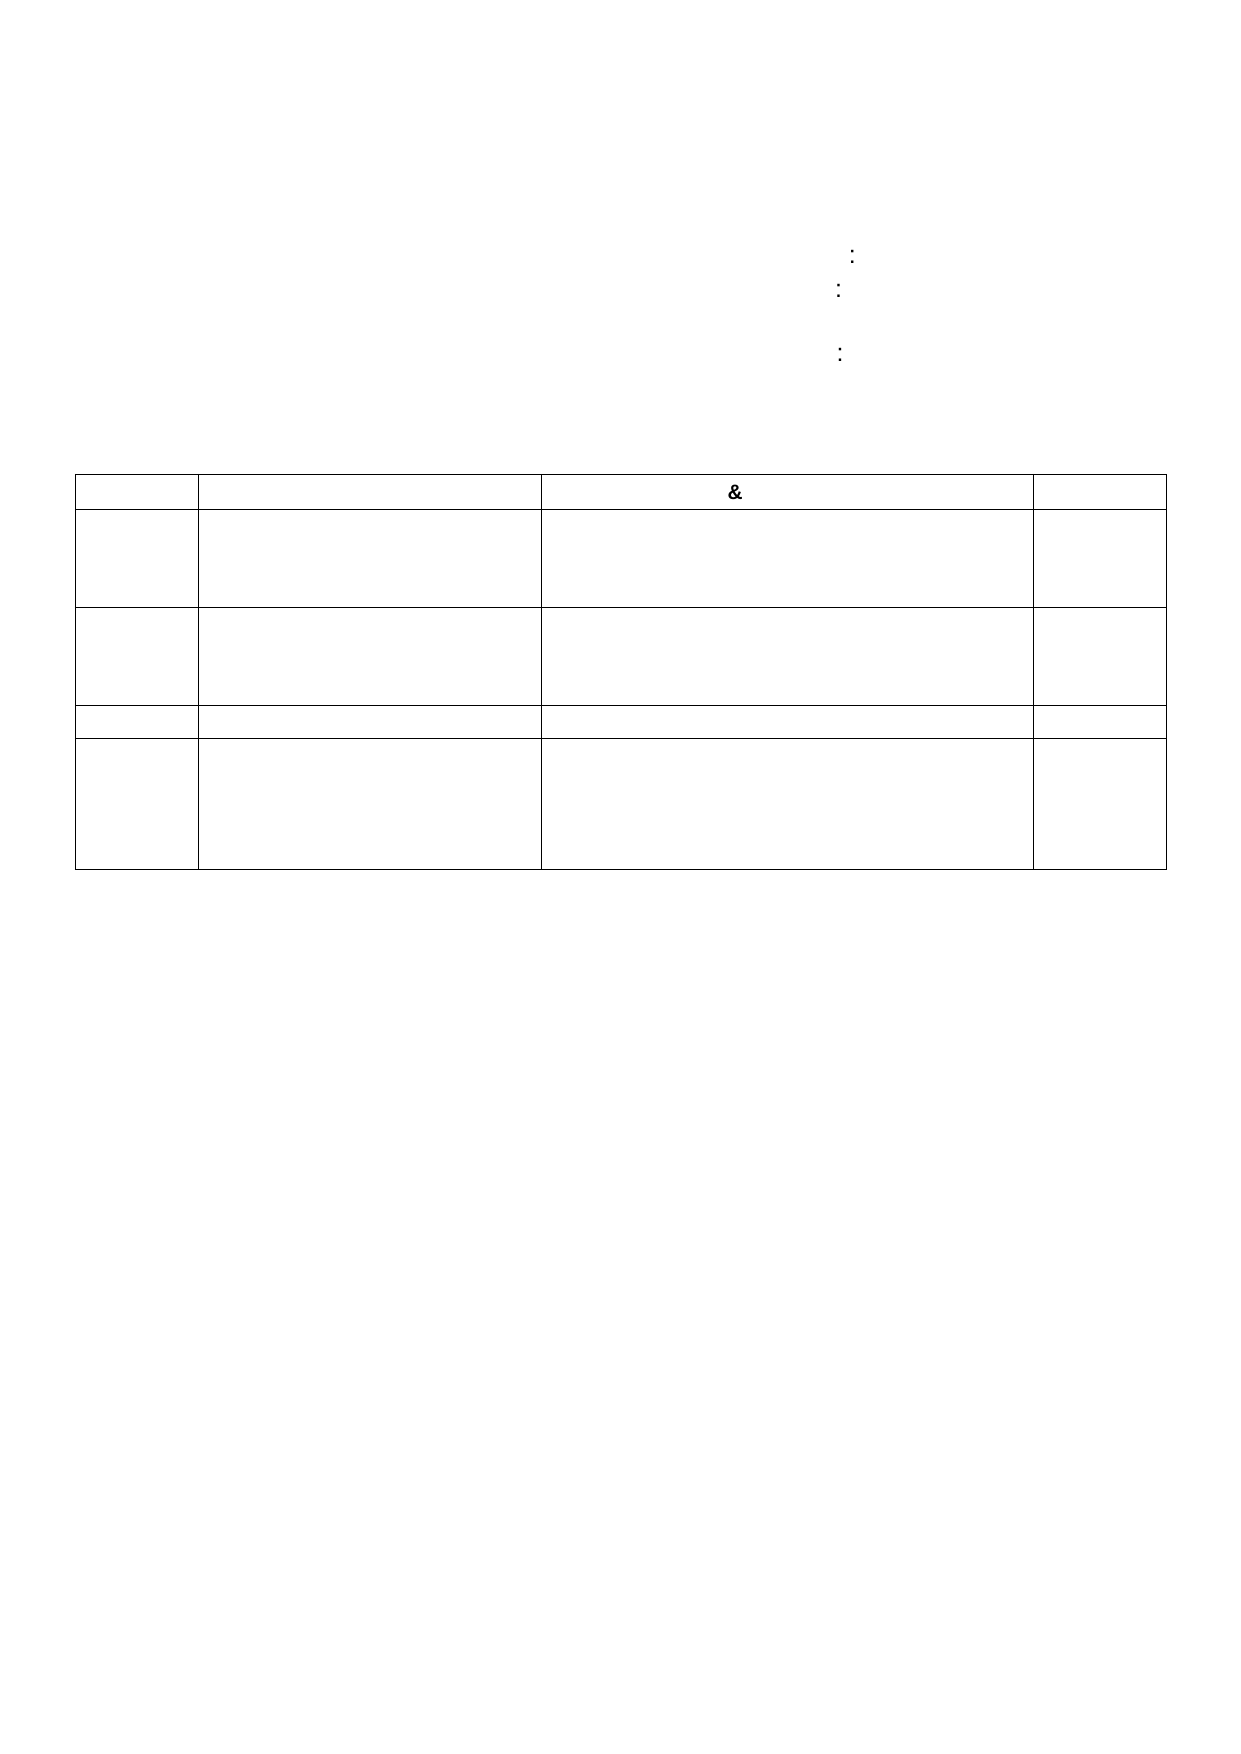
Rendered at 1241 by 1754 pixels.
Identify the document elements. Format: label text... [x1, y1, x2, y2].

table_cell </for> [76, 706, 198, 738]
table_header <t('Description')> & <t('Formula')> [542, 475, 1033, 509]
table_cell [1034, 706, 1166, 738]
table_cell <format_number(lines[i]['total'], digits=0)> [1034, 608, 1166, 705]
table_cell <for each='i in range(0, len(lines) - 1)'> [76, 510, 198, 607]
table_cell [542, 510, 1033, 607]
table_cell <lines[len(lines) - 1]['note']> <lines[len(lines) - 1]['formula']> [542, 739, 1033, 869]
table_header <t('Code')> [76, 475, 198, 509]
table_header <t('Name')> [199, 475, 541, 509]
table_cell <lines[i]['note']> <lines[i]['formula']> [542, 608, 1033, 705]
table_cell [199, 510, 541, 607]
table_header <t('Total')> [1034, 475, 1166, 509]
table_cell <lines[len(lines) - 1]['salary_rule_id'][1]> [199, 739, 541, 869]
table_cell <lines[i]['code']> [76, 608, 198, 705]
table_cell <lines[i]['salary_rule_id'][1]> [199, 608, 541, 705]
table_cell <o.company_id and o.company_id.name or ''> <com_partner_info['address']> [75, 203, 648, 404]
table_header [75, 75, 648, 192]
table_header <t('PAYSLIP')> <t('From')> <display_date(payslip['date_from'])> <t('to')> <display_date(payslip['date_to'])> <t('Reference')>: <payslip['number']> <t('Employee')>: <payslip['employee_id'][1]> <t('Contract')>: <payslip['contract_id'] and payslip['contract_id'][1] or ''> [648, 75, 1166, 404]
table_cell [1034, 510, 1166, 607]
table_cell [199, 706, 541, 738]
table_cell <format_number(lines[len(lines) - 1]['total'], digits=0)> [1034, 739, 1166, 869]
table_cell <lines[len(lines) - 1]['code']> [76, 739, 198, 869]
table_cell [542, 706, 1033, 738]
table_header [75, 193, 648, 203]
